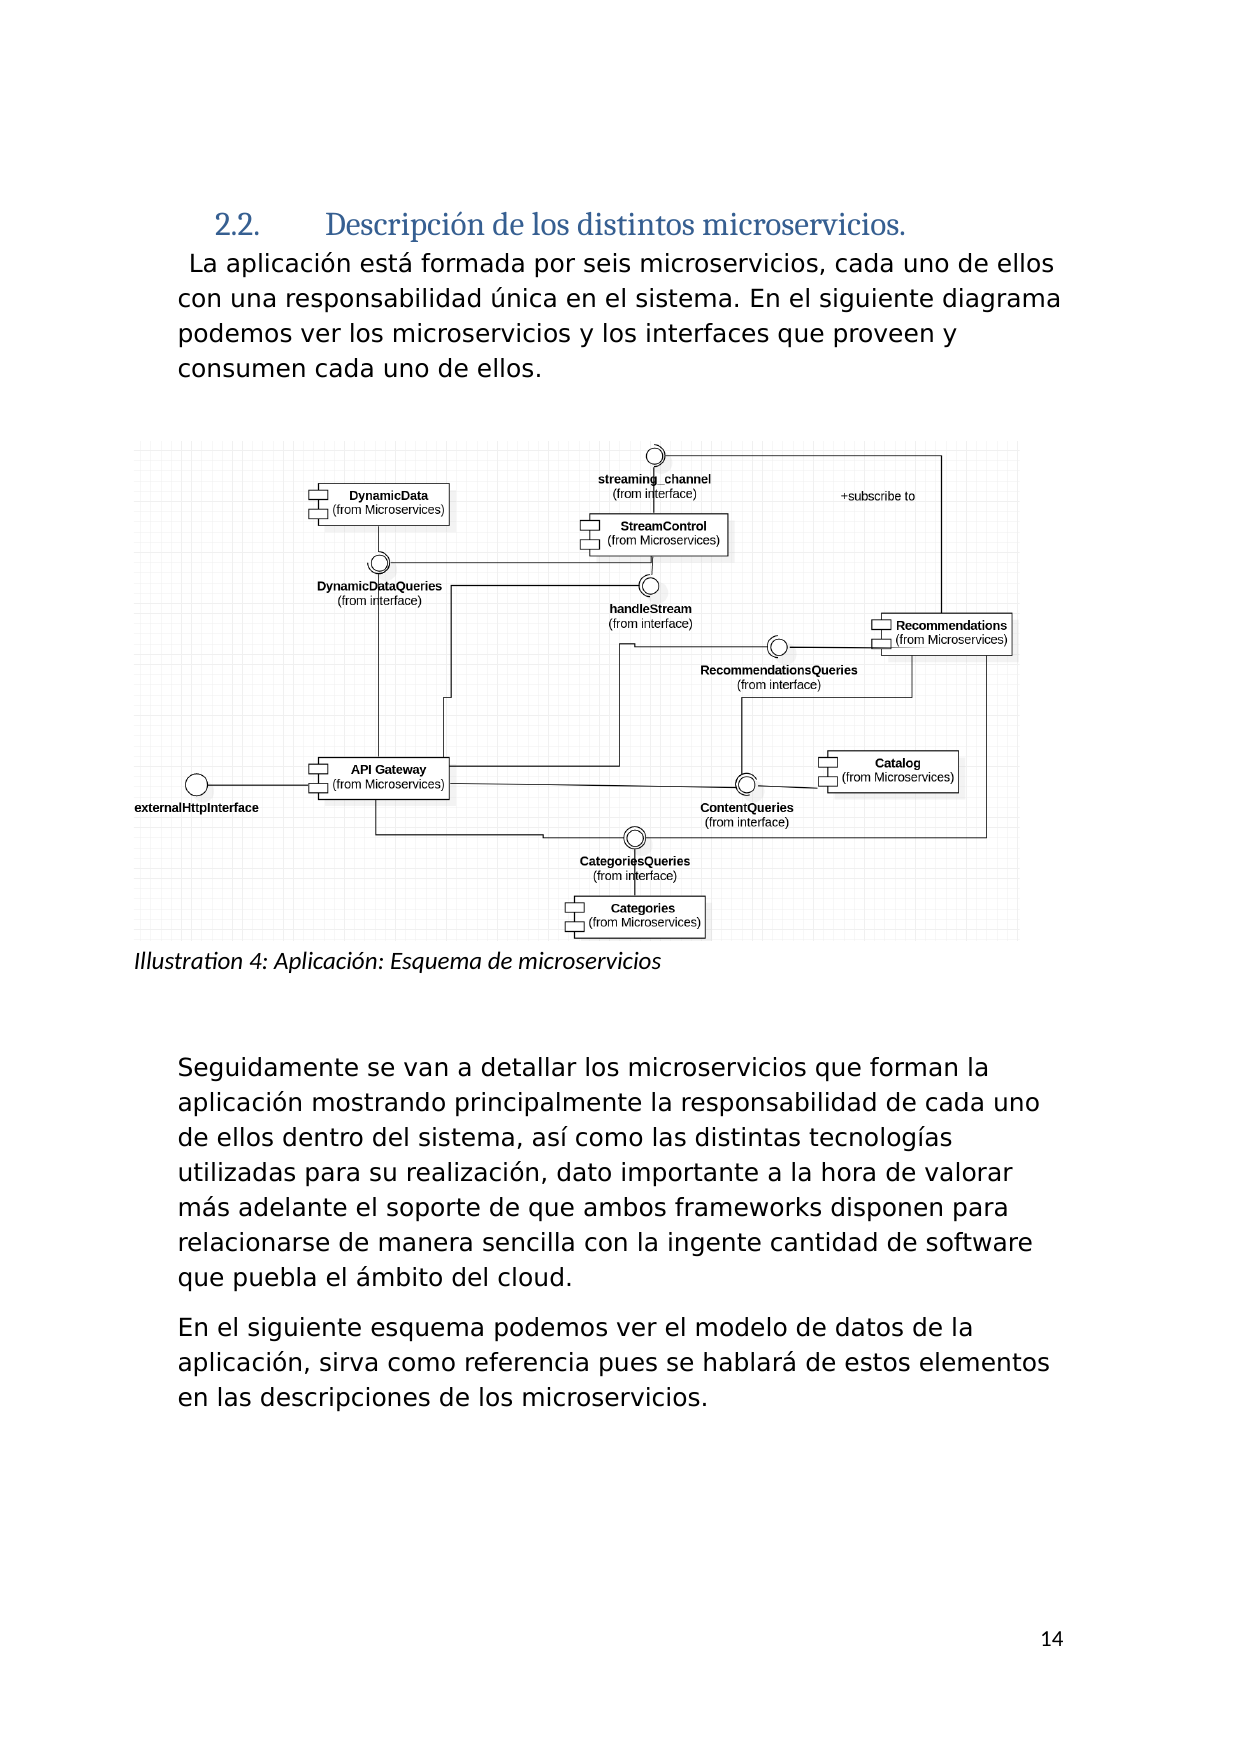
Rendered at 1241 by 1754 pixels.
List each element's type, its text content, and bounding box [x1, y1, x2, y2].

picture [133, 441, 1020, 941]
text Illustration 4: Aplicación: Esquema de microservicios [134, 441, 1094, 976]
text En el siguiente esquema podemos ver el modelo de datos de la aplicación, sirva como referencia pues se hablará de estos elementos en las descripciones de los microservicios. [177, 1313, 1063, 1412]
text La aplicación está formada por seis microservicios, cada uno de ellos con una responsabilidad única en el sistema. En el siguiente diagrama podemos ver los microservicios y los interfaces que proveen y consumen cada uno de ellos. [177, 249, 1063, 383]
subtitle Descripción de los distintos microservicios. [215, 205, 1063, 243]
text Seguidamente se van a detallar los microservicios que forman la aplicación mostrando principalmente la responsabilidad de cada uno de ellos dentro del sistema, así como las distintas tecnologías utilizadas para su realización, dato importante a la hora de valorar más adelante el soporte de que ambos frameworks disponen para relacionarse de manera sencilla con la ingente cantidad de software que puebla el ámbito del cloud. [177, 1053, 1063, 1293]
